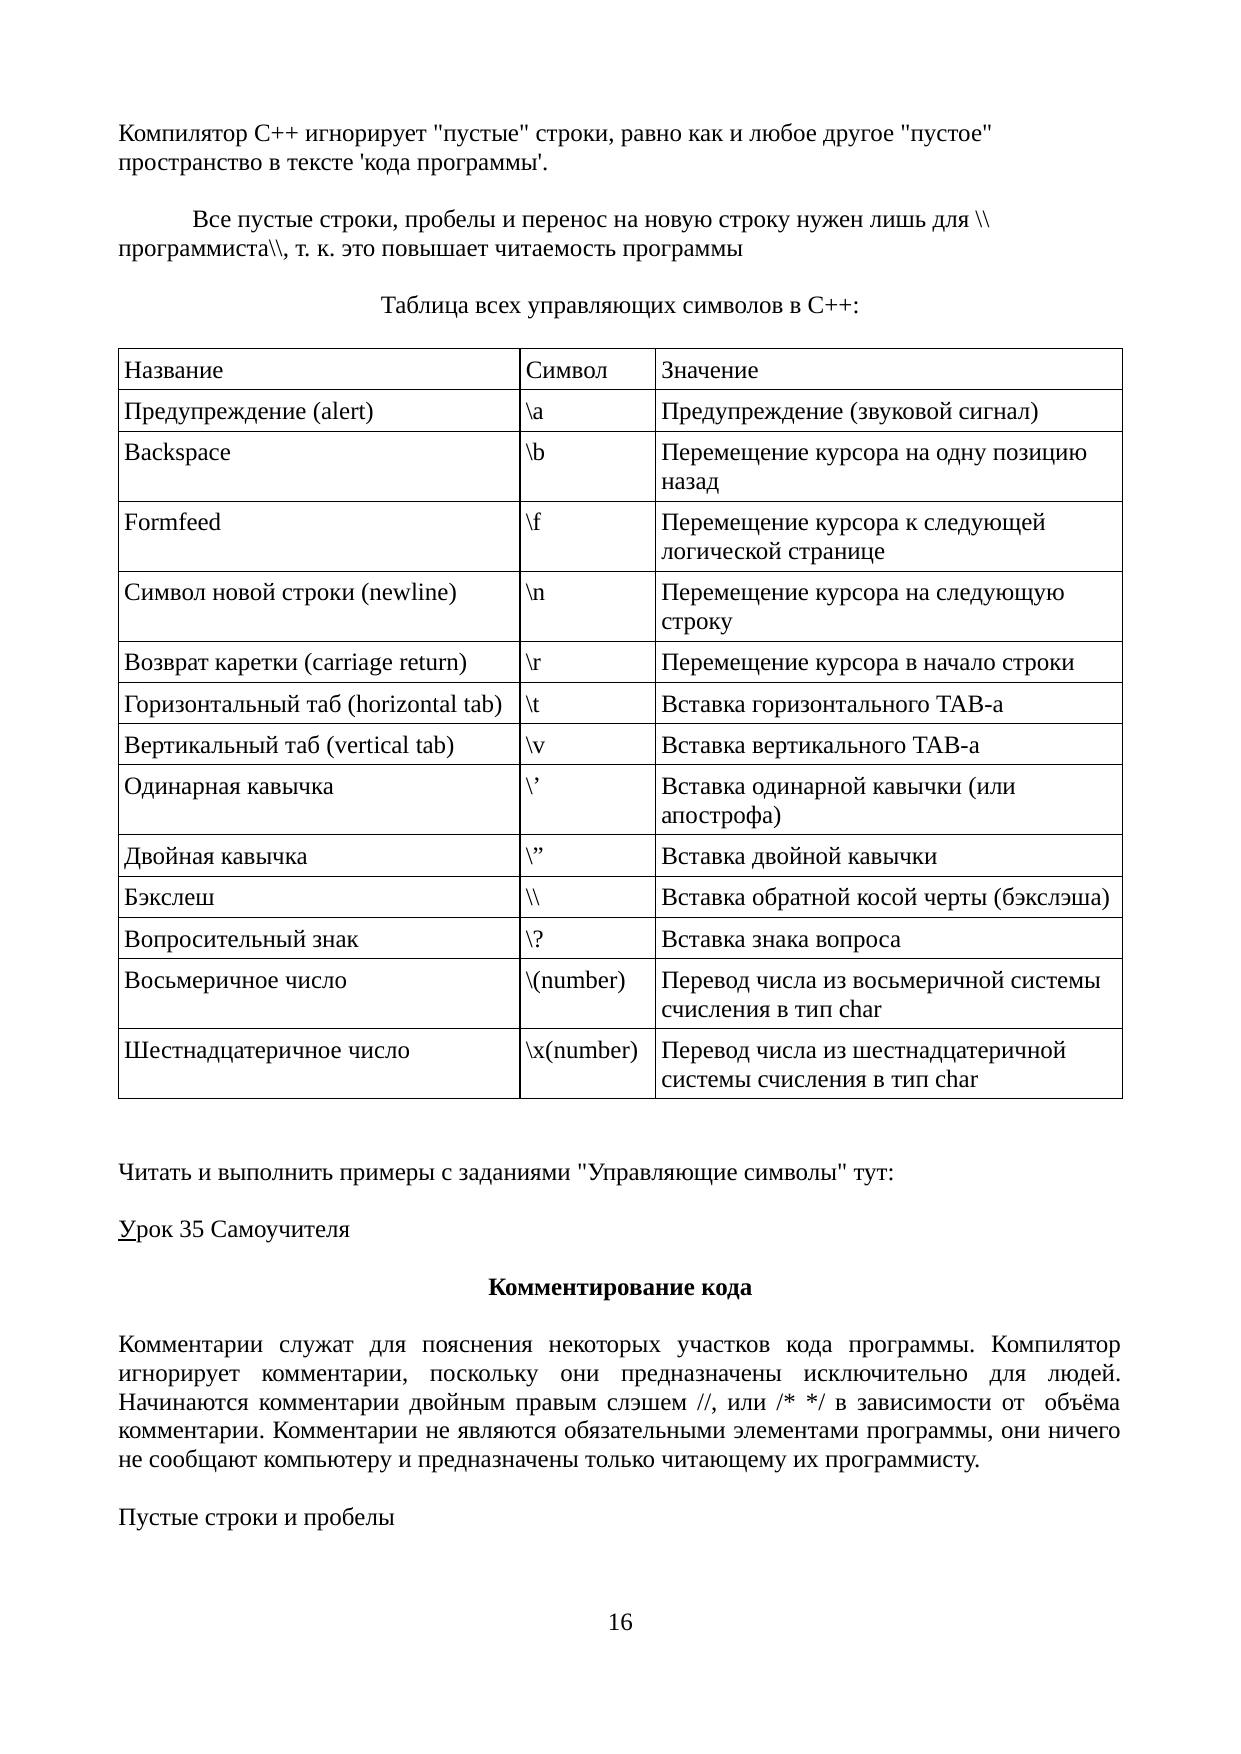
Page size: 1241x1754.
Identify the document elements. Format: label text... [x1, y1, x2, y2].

table_header Значение [656, 349, 1122, 389]
table_cell Одинарная кавычка [119, 765, 519, 834]
table_cell Перемещение курсора на одну позицию назад [656, 432, 1122, 501]
table_cell \\ [521, 877, 655, 917]
table_cell Перевод числа из шестнадцатеричной системы счисления в тип char [656, 1029, 1122, 1098]
table_cell Вставка обратной косой черты (бэкслэша) [656, 877, 1122, 917]
table_cell Возврат каретки (carriage return) [119, 642, 519, 682]
table_cell \f [521, 502, 655, 571]
text Таблица всех управляющих символов в C++: [118, 291, 1122, 319]
text Пустые строки и пробелы [118, 1502, 1122, 1530]
table_cell Символ новой строки (newline) [119, 572, 519, 641]
table_cell Шестнадцатеричное число [119, 1029, 519, 1098]
table_cell Вставка двойной кавычки [656, 835, 1122, 876]
table_cell Перемещение курсора в начало строки [656, 642, 1122, 682]
table_cell Вставка вертикального TAB-а [656, 724, 1122, 764]
text Комментарии служат для пояснения некоторых участков кода программы. Компилятор игнорирует комментарии, поскольку они предназначены исключительно для людей. Начинаются комментарии двойным правым слэшем //, или /* */ в зависимости от объёма комментарии. Комментарии не являются обязательными элементами программы, они ничего не сообщают компьютеру и предназначены только читающему их программисту. [118, 1329, 1122, 1473]
table_cell Бэкслеш [119, 877, 519, 917]
table_cell \? [521, 918, 655, 958]
table_cell \n [521, 572, 655, 641]
table_header Символ [521, 349, 655, 389]
table_cell Backspace [119, 432, 519, 501]
table_cell \a [521, 390, 655, 431]
table_cell \v [521, 724, 655, 764]
table_cell \r [521, 642, 655, 682]
table_cell Перевод числа из восьмеричной системы счисления в тип char [656, 959, 1122, 1028]
table_cell Вставка одинарной кавычки (или апострофа) [656, 765, 1122, 834]
table_header Название [119, 349, 519, 389]
text Комментирование кода [118, 1272, 1122, 1300]
table_cell Горизонтальный таб (horizontal tab) [119, 683, 519, 723]
table_cell Предупреждение (звуковой сигнал) [656, 390, 1122, 431]
table_cell Двойная кавычка [119, 835, 519, 876]
table_cell Перемещение курсора к следующей логической странице [656, 502, 1122, 571]
table_cell \(number) [521, 959, 655, 1028]
table_cell Formfeed [119, 502, 519, 571]
table_cell \’ [521, 765, 655, 834]
text Урок 35 Самоучителя [118, 1214, 1122, 1243]
table_cell \t [521, 683, 655, 723]
table_cell Вертикальный таб (vertical tab) [119, 724, 519, 764]
table_cell Предупреждение (alert) [119, 390, 519, 431]
table_cell \b [521, 432, 655, 501]
text Компилятор C++ игнорирует "пустые" строки, равно как и любое другое "пустое" пространство в тексте 'кода программы'. [118, 118, 1122, 176]
table_cell Вопросительный знак [119, 918, 519, 958]
text Читать и выполнить примеры с заданиями "Управляющие символы" тут: [118, 1157, 1122, 1185]
table_cell Вставка горизонтального TAB-а [656, 683, 1122, 723]
table_cell Восьмеричное число [119, 959, 519, 1028]
table_cell \x(number) [521, 1029, 655, 1098]
table_cell \” [521, 835, 655, 876]
table_cell Вставка знака вопроса [656, 918, 1122, 958]
table_cell Перемещение курсора на следующую строку [656, 572, 1122, 641]
text Все пустые строки, пробелы и перенос на новую строку нужен лишь для \\программиста\\, т. к. это повышает читаемость программы [118, 204, 1122, 262]
